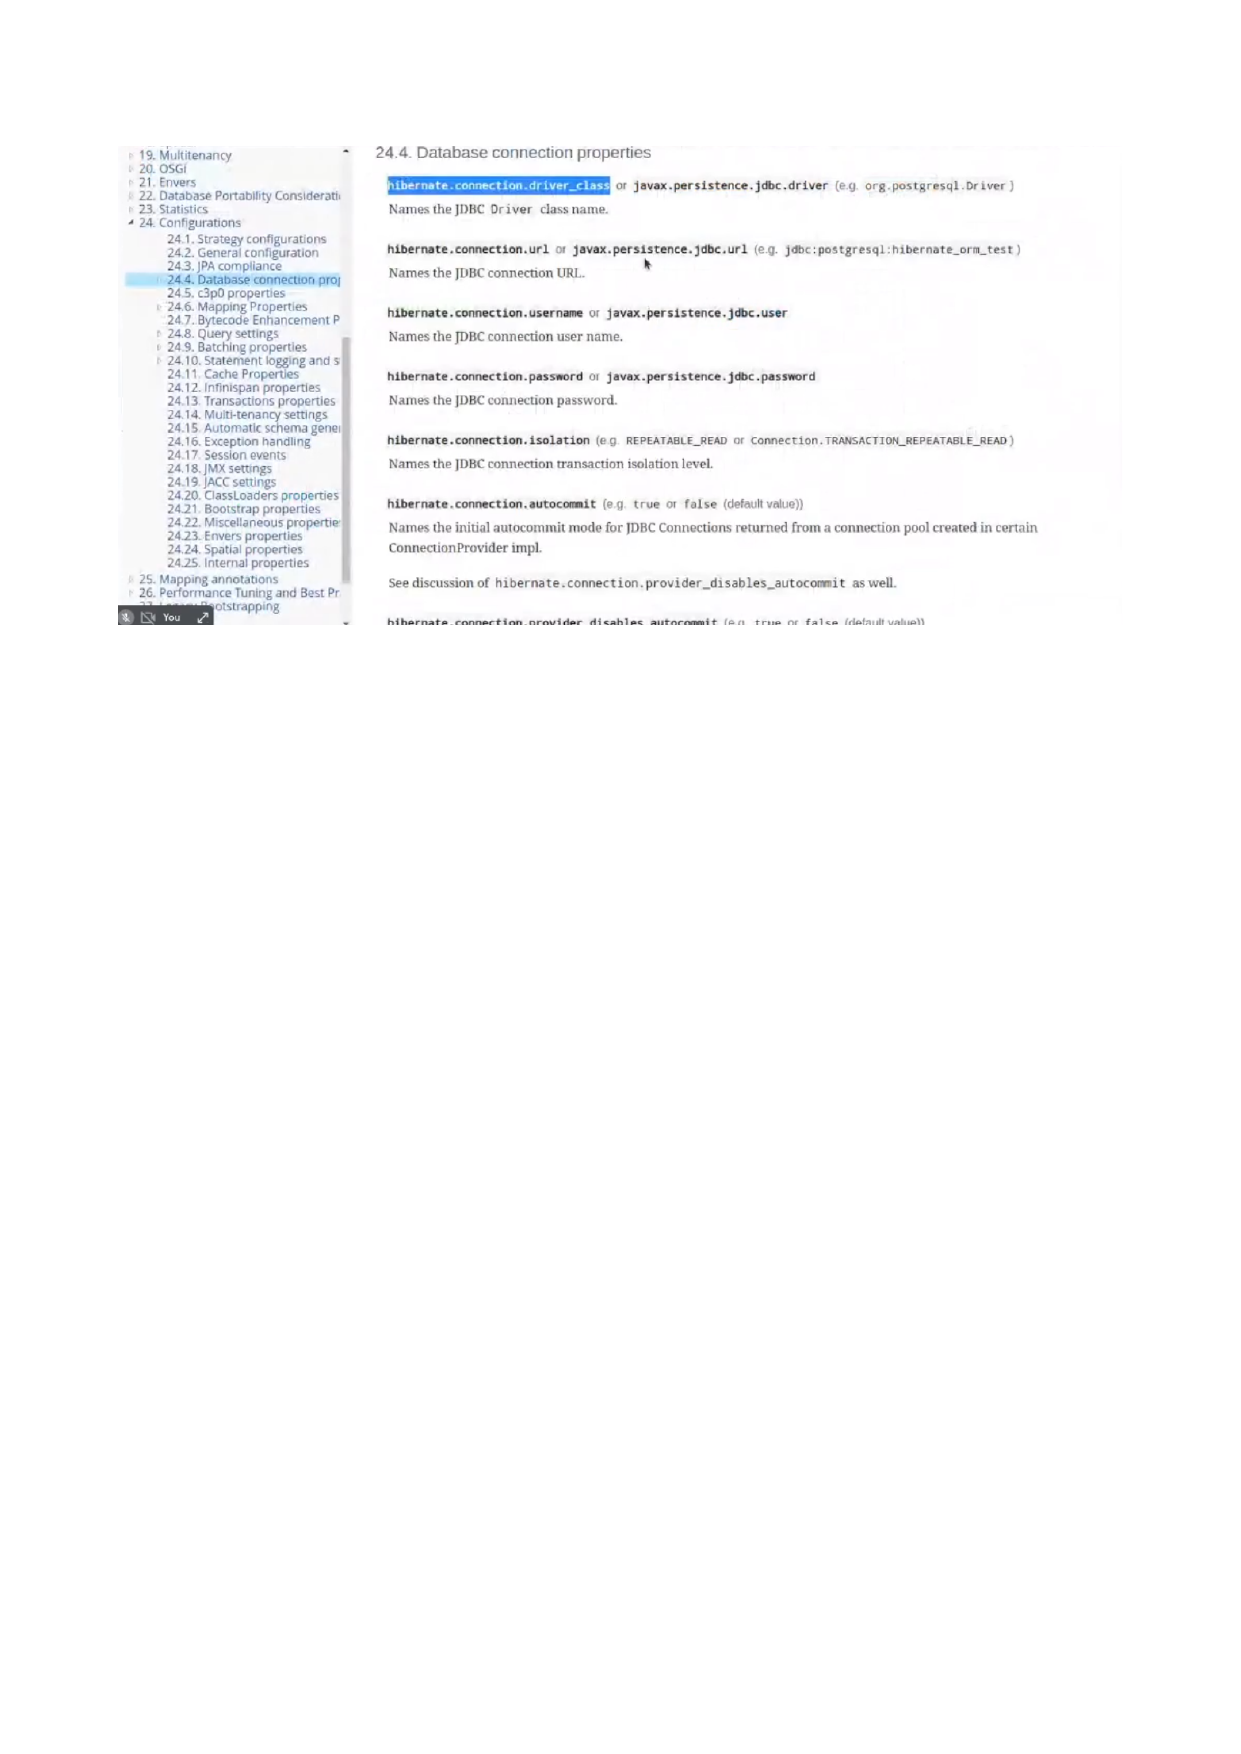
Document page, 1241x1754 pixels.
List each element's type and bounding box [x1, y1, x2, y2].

picture [118, 146, 1123, 625]
